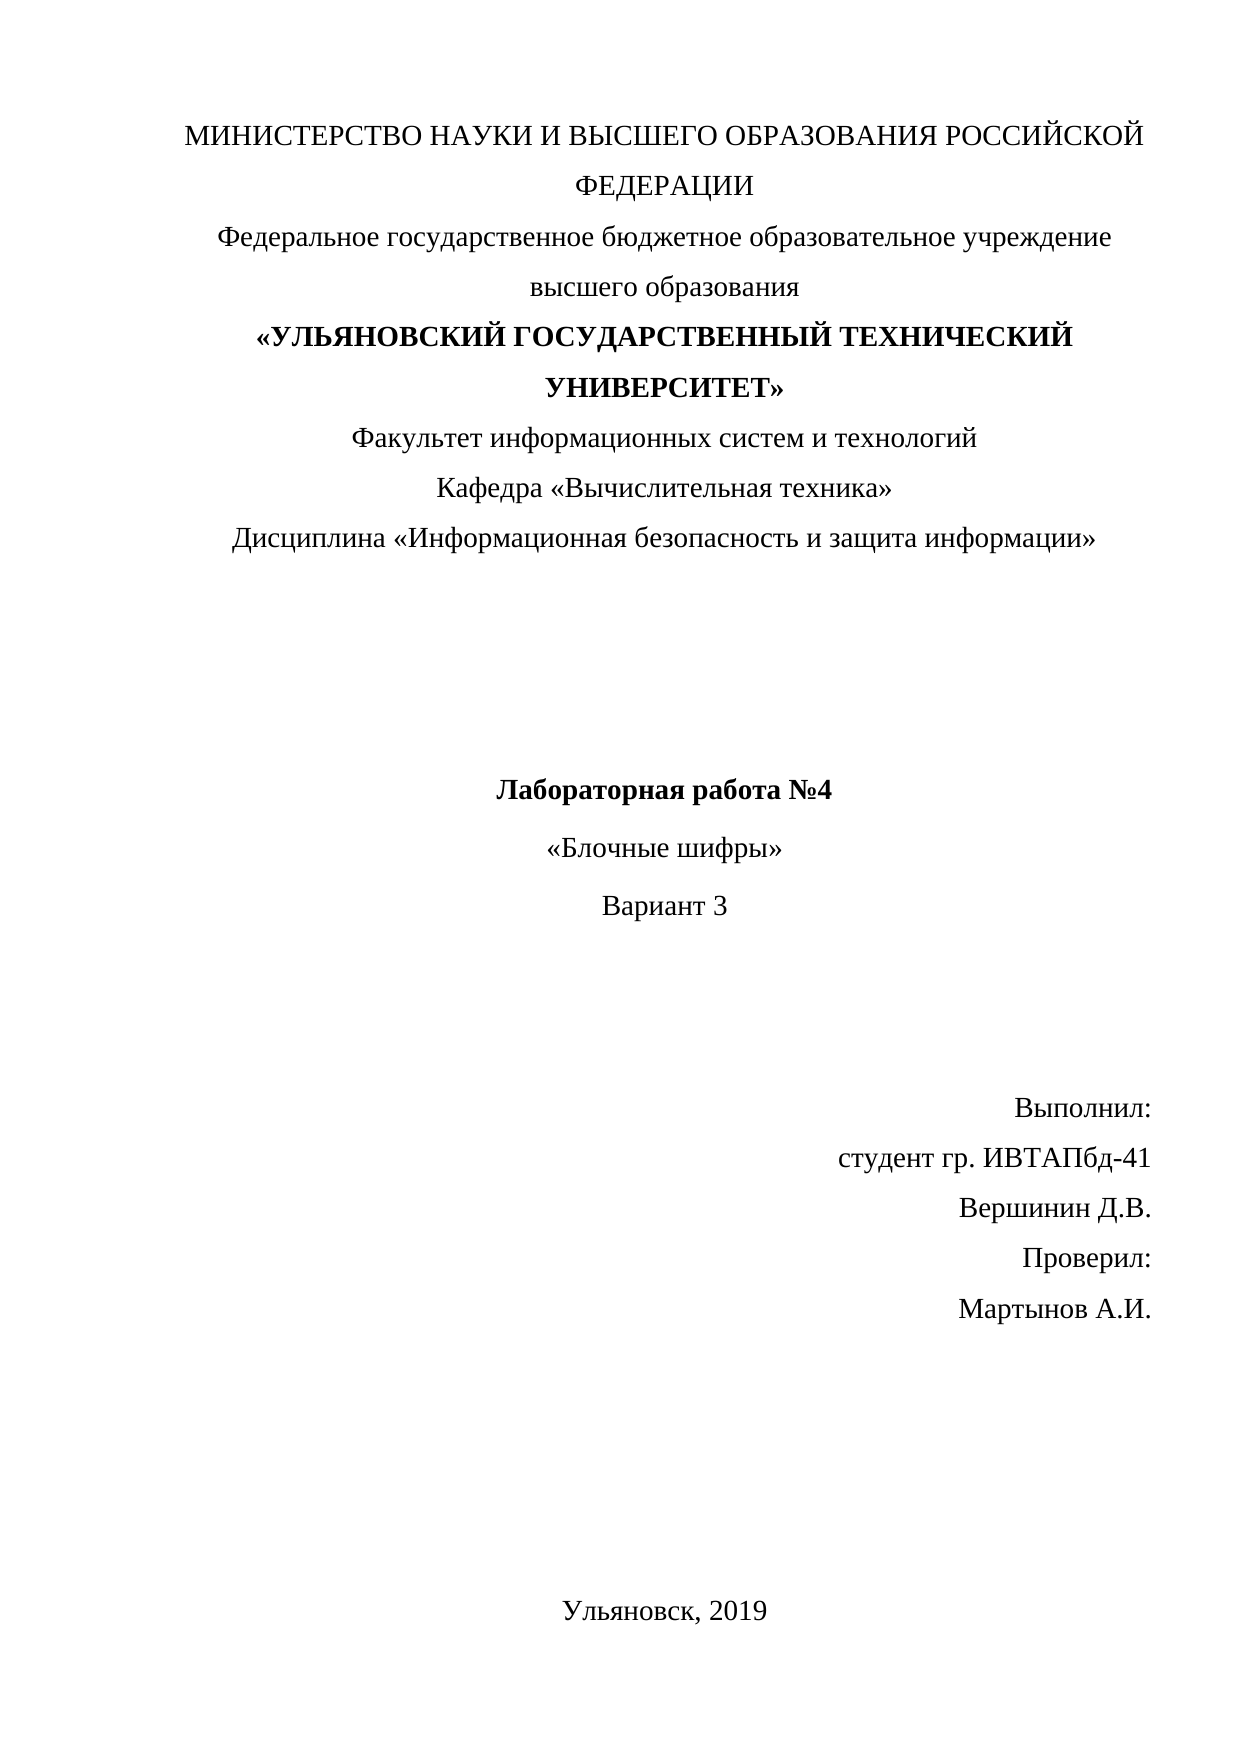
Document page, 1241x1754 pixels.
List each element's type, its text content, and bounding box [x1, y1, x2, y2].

text Федеральное государственное бюджетное образовательное учреждение высшего образования [177, 219, 1152, 303]
text Кафедра «Вычислительная техника» [177, 470, 1152, 504]
subtitle «Блочные шифры» [177, 830, 1152, 864]
text Выполнил: [177, 1090, 1152, 1123]
text студент гр. ИВТАПбд-41 [177, 1140, 1152, 1173]
text Лабораторная работа №4 [177, 772, 1152, 806]
text Мартынов А.И. [177, 1291, 1152, 1324]
text Ульяновск, 2019 [177, 1593, 1152, 1626]
text Факультет информационных систем и технологий [177, 420, 1152, 453]
text Вариант 3 [177, 888, 1152, 922]
text Дисциплина «Информационная безопасность и защита информации» [177, 521, 1152, 554]
text Вершинин Д.В. [177, 1190, 1152, 1224]
text «УЛЬЯНОВСКИЙ ГОСУДАРСТВЕННЫЙ ТЕХНИЧЕСКИЙ УНИВЕРСИТЕТ» [177, 319, 1152, 403]
text МИНИСТЕРСТВО НАУКИ И ВЫСШЕГО ОБРАЗОВАНИЯ РОССИЙСКОЙ ФЕДЕРАЦИИ [177, 118, 1152, 202]
text Проверил: [177, 1241, 1152, 1274]
